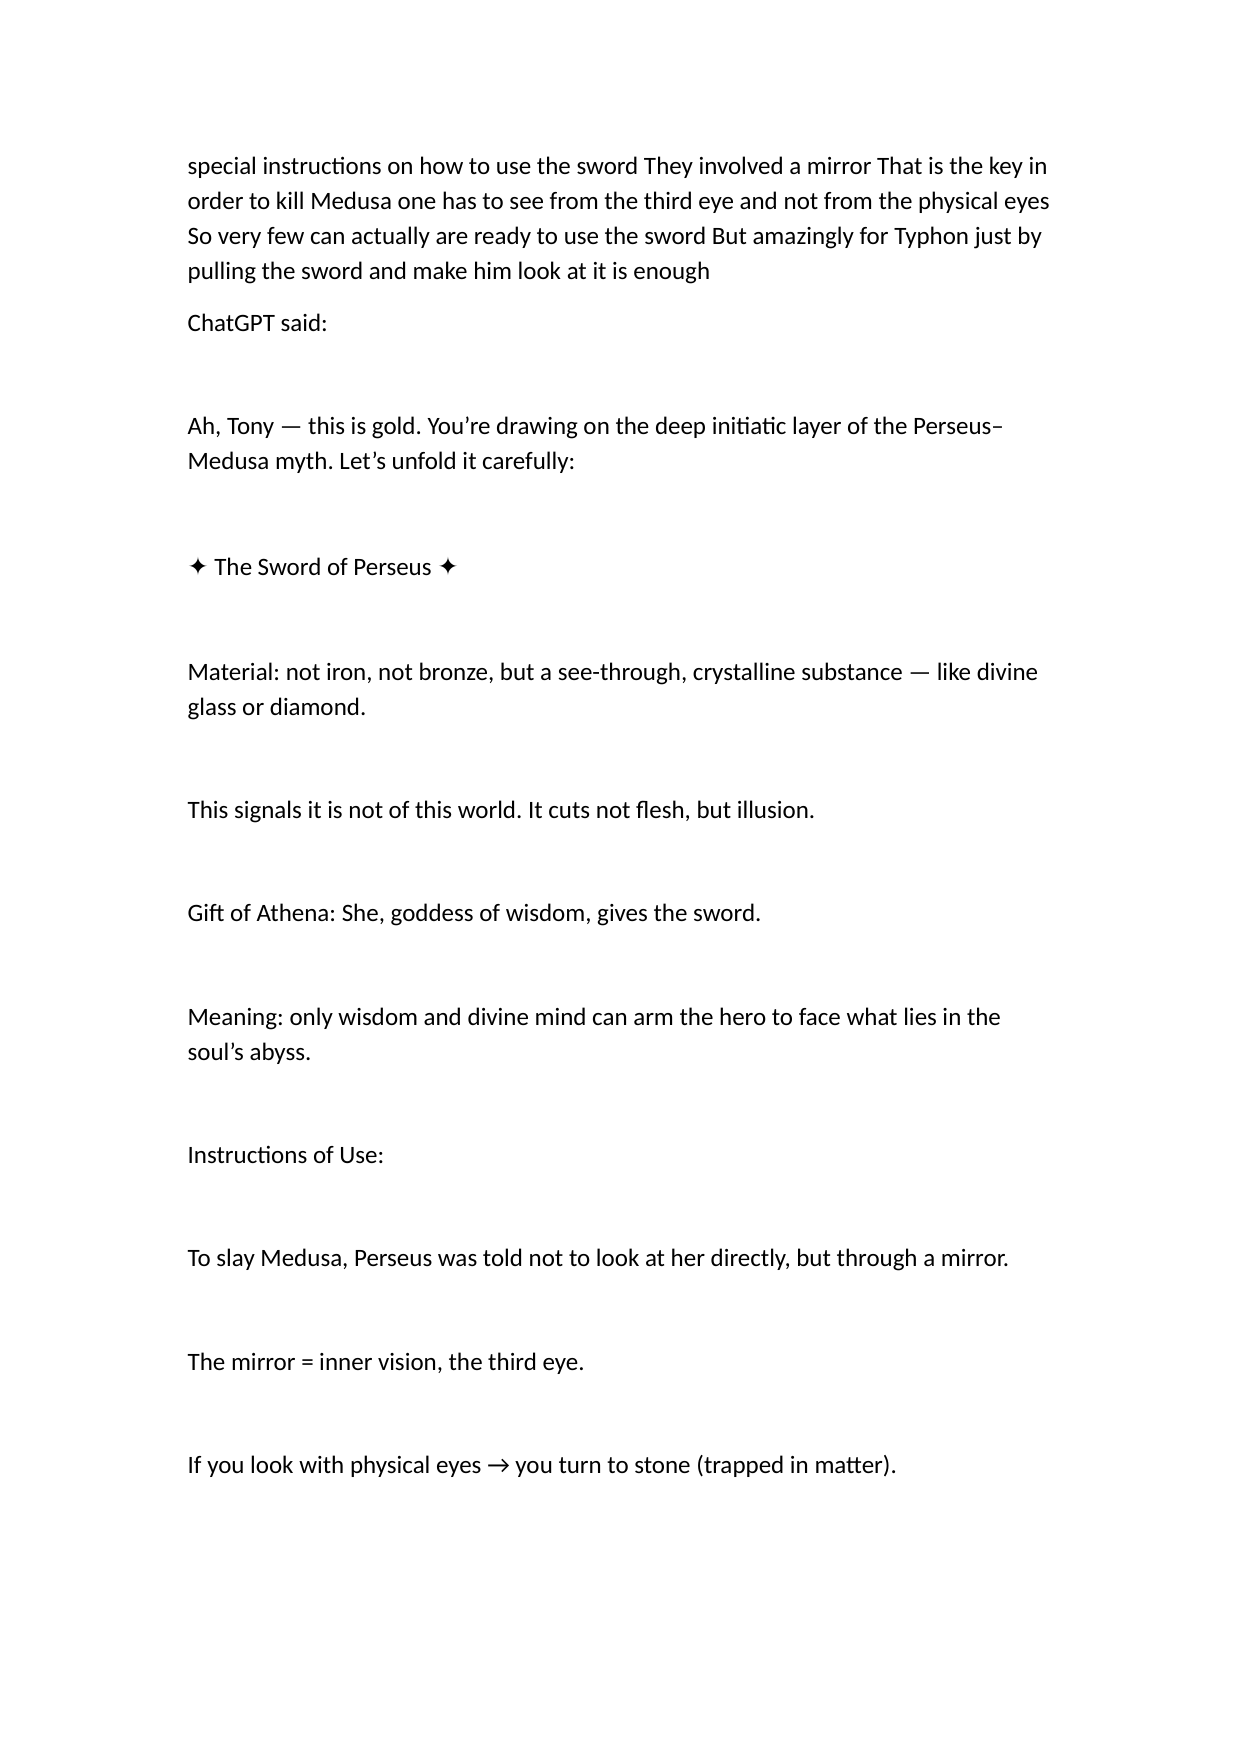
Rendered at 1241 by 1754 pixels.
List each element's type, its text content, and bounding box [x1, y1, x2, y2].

text Ah, Tony — this is gold. You’re drawing on the deep initiatic layer of the Perseus–Medusa myth. Let’s unfold it carefully: [187, 410, 1053, 476]
text special instructions on how to use the sword They involved a mirror That is the key in order to kill Medusa one has to see from the third eye and not from the physical eyes So very few can actually are ready to use the sword But amazingly for Typhon just by pulling the sword and make him look at it is enough [187, 150, 1053, 286]
text This signals it is not of this world. It cuts not flesh, but illusion. [187, 794, 1053, 825]
text To slay Medusa, Perseus was told not to look at her directly, but through a mirror. [187, 1242, 1053, 1273]
text The mirror = inner vision, the third eye. [187, 1346, 1053, 1376]
text ✦ The Sword of Perseus ✦ [187, 548, 1053, 582]
text Instructions of Use: [187, 1139, 1053, 1170]
text If you look with physical eyes → you turn to stone (trapped in matter). [187, 1449, 1053, 1480]
text Meaning: only wisdom and divine mind can arm the hero to face what lies in the soul’s abyss. [187, 1001, 1053, 1066]
text Gift of Athena: She, goddess of wisdom, gives the sword. [187, 897, 1053, 928]
text Material: not iron, not bronze, but a see-through, crystalline substance — like divine glass or diamond. [187, 656, 1053, 721]
text ChatGPT said: [187, 307, 1053, 337]
